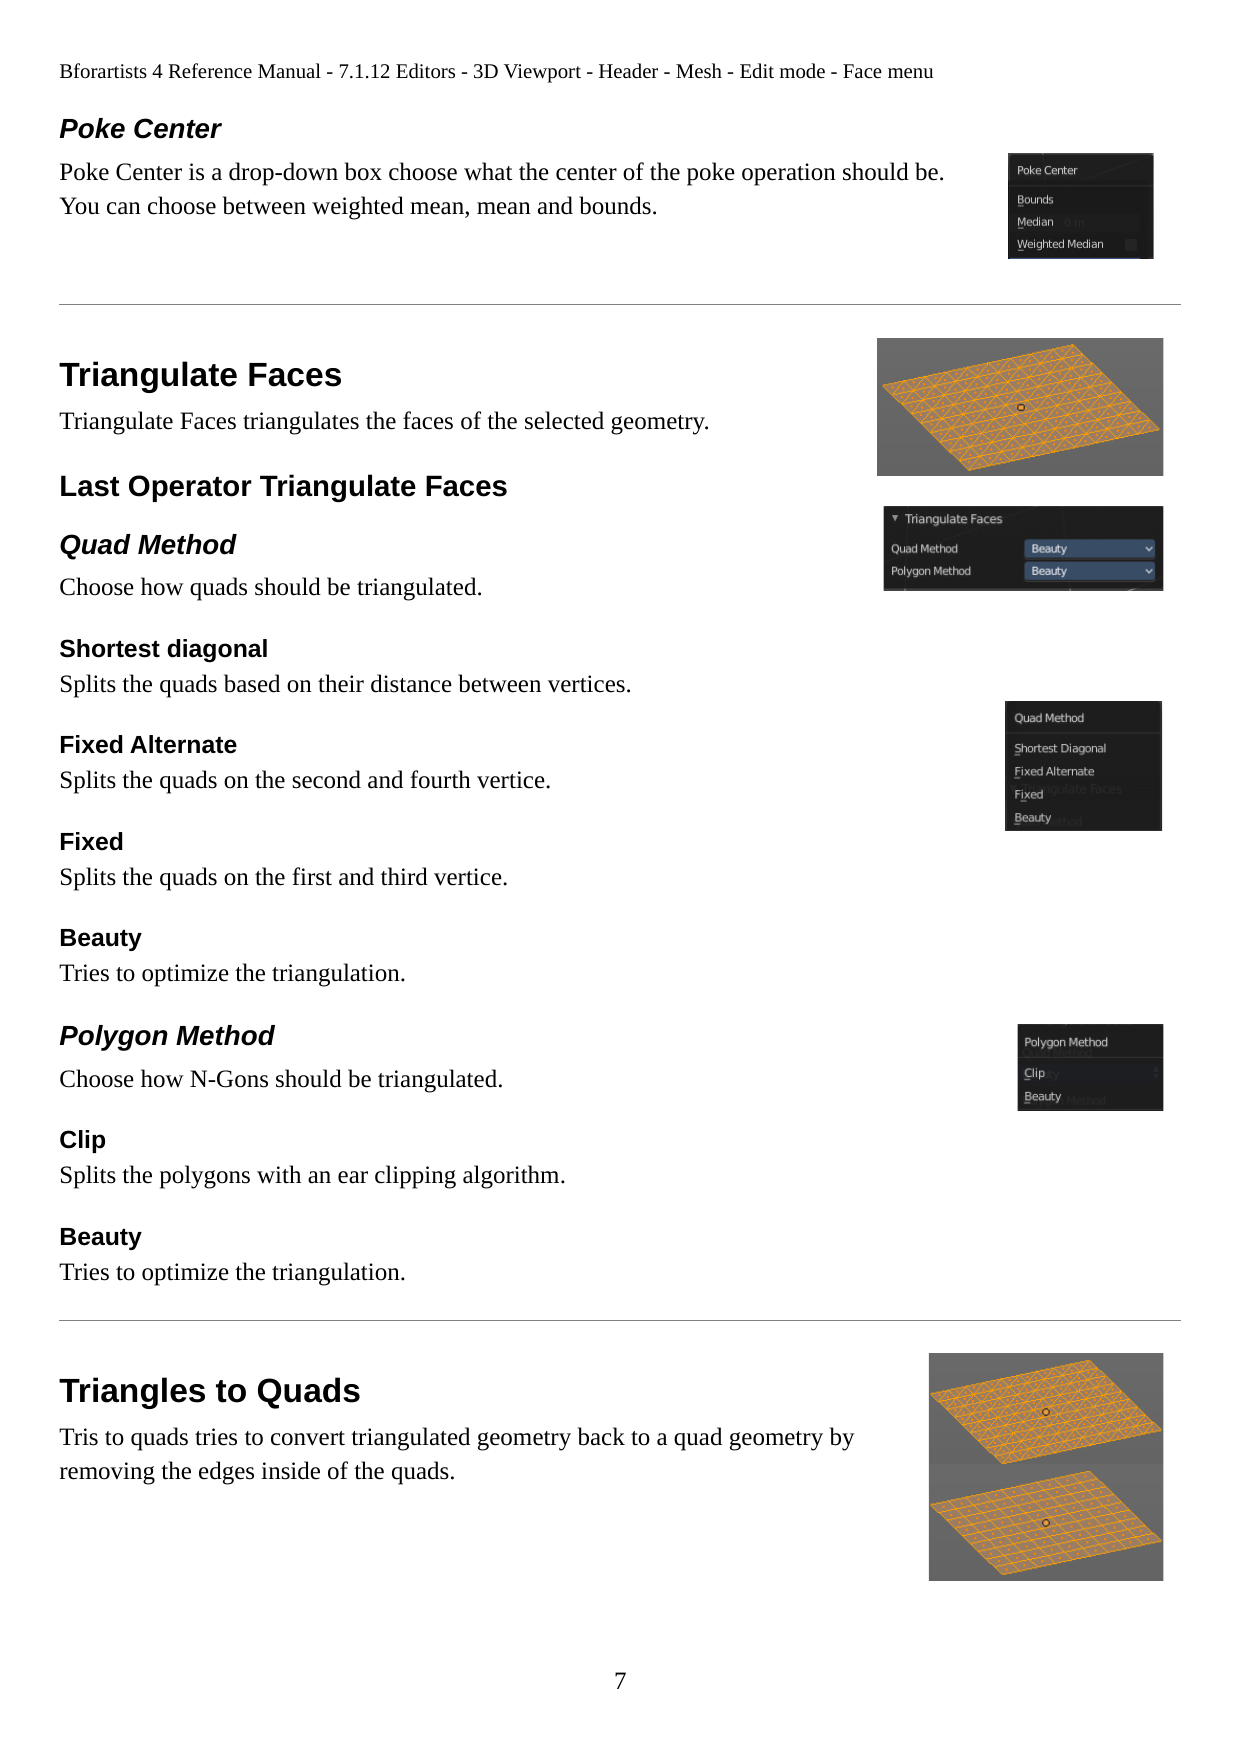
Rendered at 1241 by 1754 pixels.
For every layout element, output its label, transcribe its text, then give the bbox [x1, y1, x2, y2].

subtitle Triangulate Faces [59, 354, 877, 393]
picture [883, 506, 1164, 591]
subtitle [1164, 528, 1181, 560]
subtitle Fixed [59, 827, 1181, 855]
subtitle [1164, 354, 1181, 393]
subtitle Poke Center [59, 113, 1181, 144]
subtitle [1164, 1371, 1181, 1409]
text Tries to optimize the triangulation. [59, 1257, 1181, 1285]
text Tris to quads tries to convert triangulated geometry back to a quad geometry by removing the edges inside of the quads. [59, 1422, 928, 1485]
text Splits the quads based on their distance between vertices. [59, 669, 1181, 698]
subtitle [1163, 730, 1181, 759]
text Splits the polygons with an ear clipping algorithm. [59, 1160, 1181, 1189]
text Poke Center is a drop-down box choose what the center of the poke operation should be. You can choose between weighted mean, mean and bounds. [59, 157, 1008, 220]
subtitle Last Operator Triangulate Faces [59, 469, 1181, 503]
subtitle Clip [59, 1125, 1181, 1154]
text Triangulate Faces triangulates the faces of the selected geometry. [59, 406, 877, 434]
subtitle Beauty [59, 923, 1181, 952]
text Choose how quads should be triangulated. [59, 572, 1181, 601]
picture [877, 338, 1164, 476]
subtitle Quad Method [59, 528, 883, 560]
picture [1005, 701, 1163, 831]
subtitle Shortest diagonal [59, 634, 1181, 663]
text Tries to optimize the triangulation. [59, 958, 1181, 987]
text Splits the quads on the first and third vertice. [59, 862, 1181, 890]
text Choose how N-Gons should be triangulated. [59, 1064, 1017, 1093]
subtitle Polygon Method [59, 1019, 1181, 1051]
picture [928, 1353, 1164, 1581]
picture [1008, 153, 1154, 259]
subtitle Beauty [59, 1222, 1181, 1250]
text Splits the quads on the second and fourth vertice. [59, 765, 1005, 794]
subtitle Triangles to Quads [59, 1371, 928, 1409]
picture [1017, 1024, 1164, 1111]
subtitle Fixed Alternate [59, 730, 1005, 759]
